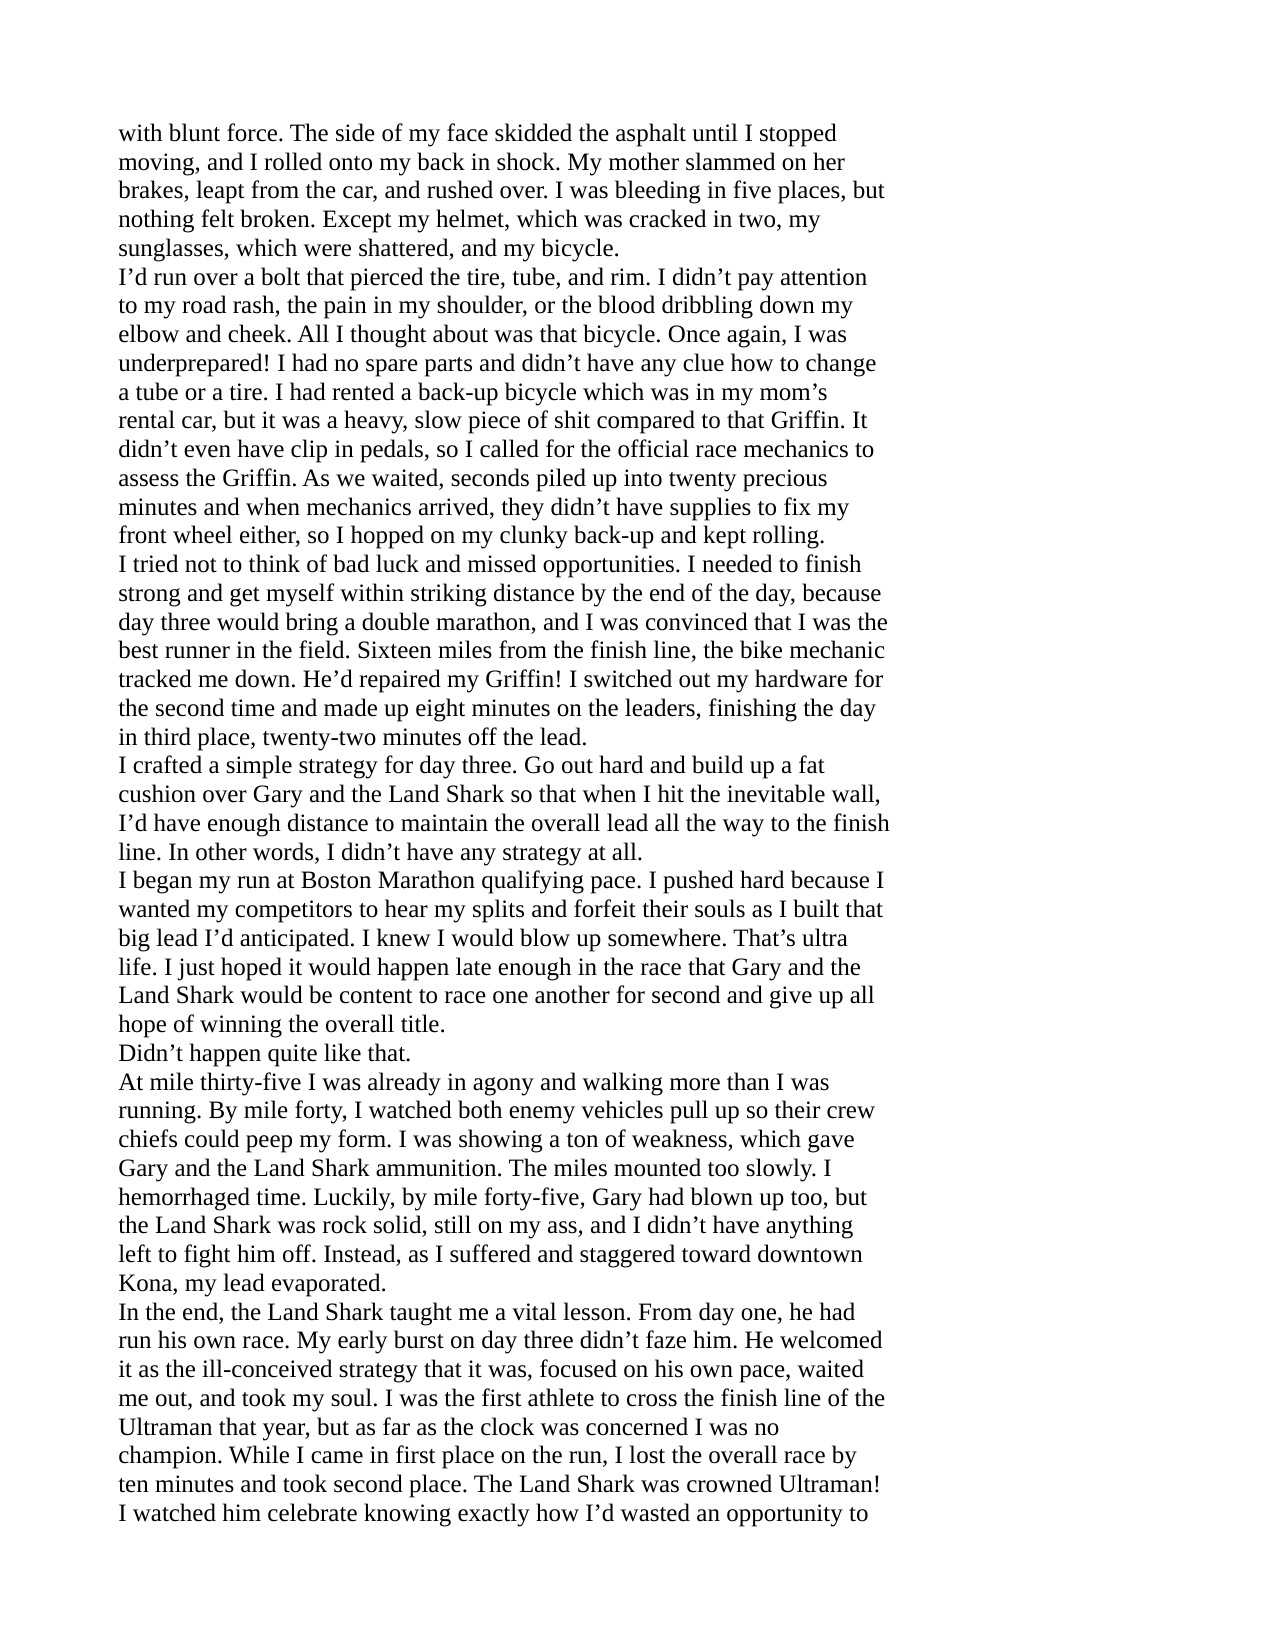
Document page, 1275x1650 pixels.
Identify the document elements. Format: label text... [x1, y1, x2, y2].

text with blunt force. The side of my face skidded the asphalt until I stopped [118, 118, 1157, 147]
text ten minutes and took second place. The Land Shark was crowned Ultraman! [118, 1469, 1157, 1498]
text minutes and when mechanics arrived, they didn’t have supplies to fix my [118, 492, 1157, 521]
text big lead I’d anticipated. I knew I would blow up somewhere. That’s ultra [118, 923, 1157, 952]
text it as the ill-conceived strategy that it was, focused on his own pace, waited [118, 1354, 1157, 1383]
text Ultraman that year, but as far as the clock was concerned I was no [118, 1412, 1157, 1441]
text I crafted a simple strategy for day three. Go out hard and build up a fat [118, 751, 1157, 779]
text life. I just hoped it would happen late enough in the race that Gary and the [118, 952, 1157, 981]
text I’d run over a bolt that pierced the tire, tube, and rim. I didn’t pay attention [118, 262, 1157, 291]
text Didn’t happen quite like that. [118, 1038, 1157, 1067]
text underprepared! I had no spare parts and didn’t have any clue how to change [118, 348, 1157, 377]
text I watched him celebrate knowing exactly how I’d wasted an opportunity to [118, 1498, 1157, 1527]
text in third place, twenty-two minutes off the lead. [118, 722, 1157, 751]
text best runner in the field. Sixteen miles from the finish line, the bike mechanic [118, 636, 1157, 664]
text I began my run at Boston Marathon qualifying pace. I pushed hard because I [118, 866, 1157, 894]
text chiefs could peep my form. I was showing a ton of weakness, which gave [118, 1124, 1157, 1153]
text tracked me down. He’d repaired my Griffin! I switched out my hardware for [118, 664, 1157, 693]
text assess the Griffin. As we waited, seconds piled up into twenty precious [118, 463, 1157, 492]
text day three would bring a double marathon, and I was convinced that I was the [118, 607, 1157, 636]
text At mile thirty-five I was already in agony and walking more than I was [118, 1067, 1157, 1096]
text a tube or a tire. I had rented a back-up bicycle which was in my mom’s [118, 377, 1157, 406]
text nothing felt broken. Except my helmet, which was cracked in two, my [118, 204, 1157, 233]
text moving, and I rolled onto my back in shock. My mother slammed on her [118, 147, 1157, 176]
text Land Shark would be content to race one another for second and give up all [118, 981, 1157, 1009]
text the Land Shark was rock solid, still on my ass, and I didn’t have anything [118, 1211, 1157, 1239]
text running. By mile forty, I watched both enemy vehicles pull up so their crew [118, 1096, 1157, 1124]
text champion. While I came in first place on the run, I lost the overall race by [118, 1441, 1157, 1469]
text I’d have enough distance to maintain the overall lead all the way to the finish [118, 808, 1157, 837]
text to my road rash, the pain in my shoulder, or the blood dribbling down my [118, 291, 1157, 319]
text Gary and the Land Shark ammunition. The miles mounted too slowly. I [118, 1153, 1157, 1182]
text front wheel either, so I hopped on my clunky back-up and kept rolling. [118, 521, 1157, 549]
text brakes, leapt from the car, and rushed over. I was bleeding in five places, but [118, 176, 1157, 204]
text In the end, the Land Shark taught me a vital lesson. From day one, he had [118, 1297, 1157, 1326]
text I tried not to think of bad luck and missed opportunities. I needed to finish [118, 549, 1157, 578]
text rental car, but it was a heavy, slow piece of shit compared to that Griffin. It [118, 406, 1157, 434]
text run his own race. My early burst on day three didn’t faze him. He welcomed [118, 1326, 1157, 1354]
text sunglasses, which were shattered, and my bicycle. [118, 233, 1157, 262]
text elbow and cheek. All I thought about was that bicycle. Once again, I was [118, 319, 1157, 348]
text strong and get myself within striking distance by the end of the day, because [118, 578, 1157, 607]
text me out, and took my soul. I was the first athlete to cross the finish line of the [118, 1383, 1157, 1412]
text hemorrhaged time. Luckily, by mile forty-five, Gary had blown up too, but [118, 1182, 1157, 1211]
text wanted my competitors to hear my splits and forfeit their souls as I built that [118, 894, 1157, 923]
text hope of winning the overall title. [118, 1009, 1157, 1038]
text the second time and made up eight minutes on the leaders, finishing the day [118, 693, 1157, 722]
text line. In other words, I didn’t have any strategy at all. [118, 837, 1157, 866]
text didn’t even have clip in pedals, so I called for the official race mechanics to [118, 434, 1157, 463]
text Kona, my lead evaporated. [118, 1268, 1157, 1297]
text cushion over Gary and the Land Shark so that when I hit the inevitable wall, [118, 779, 1157, 808]
text left to fight him off. Instead, as I suffered and staggered toward downtown [118, 1239, 1157, 1268]
